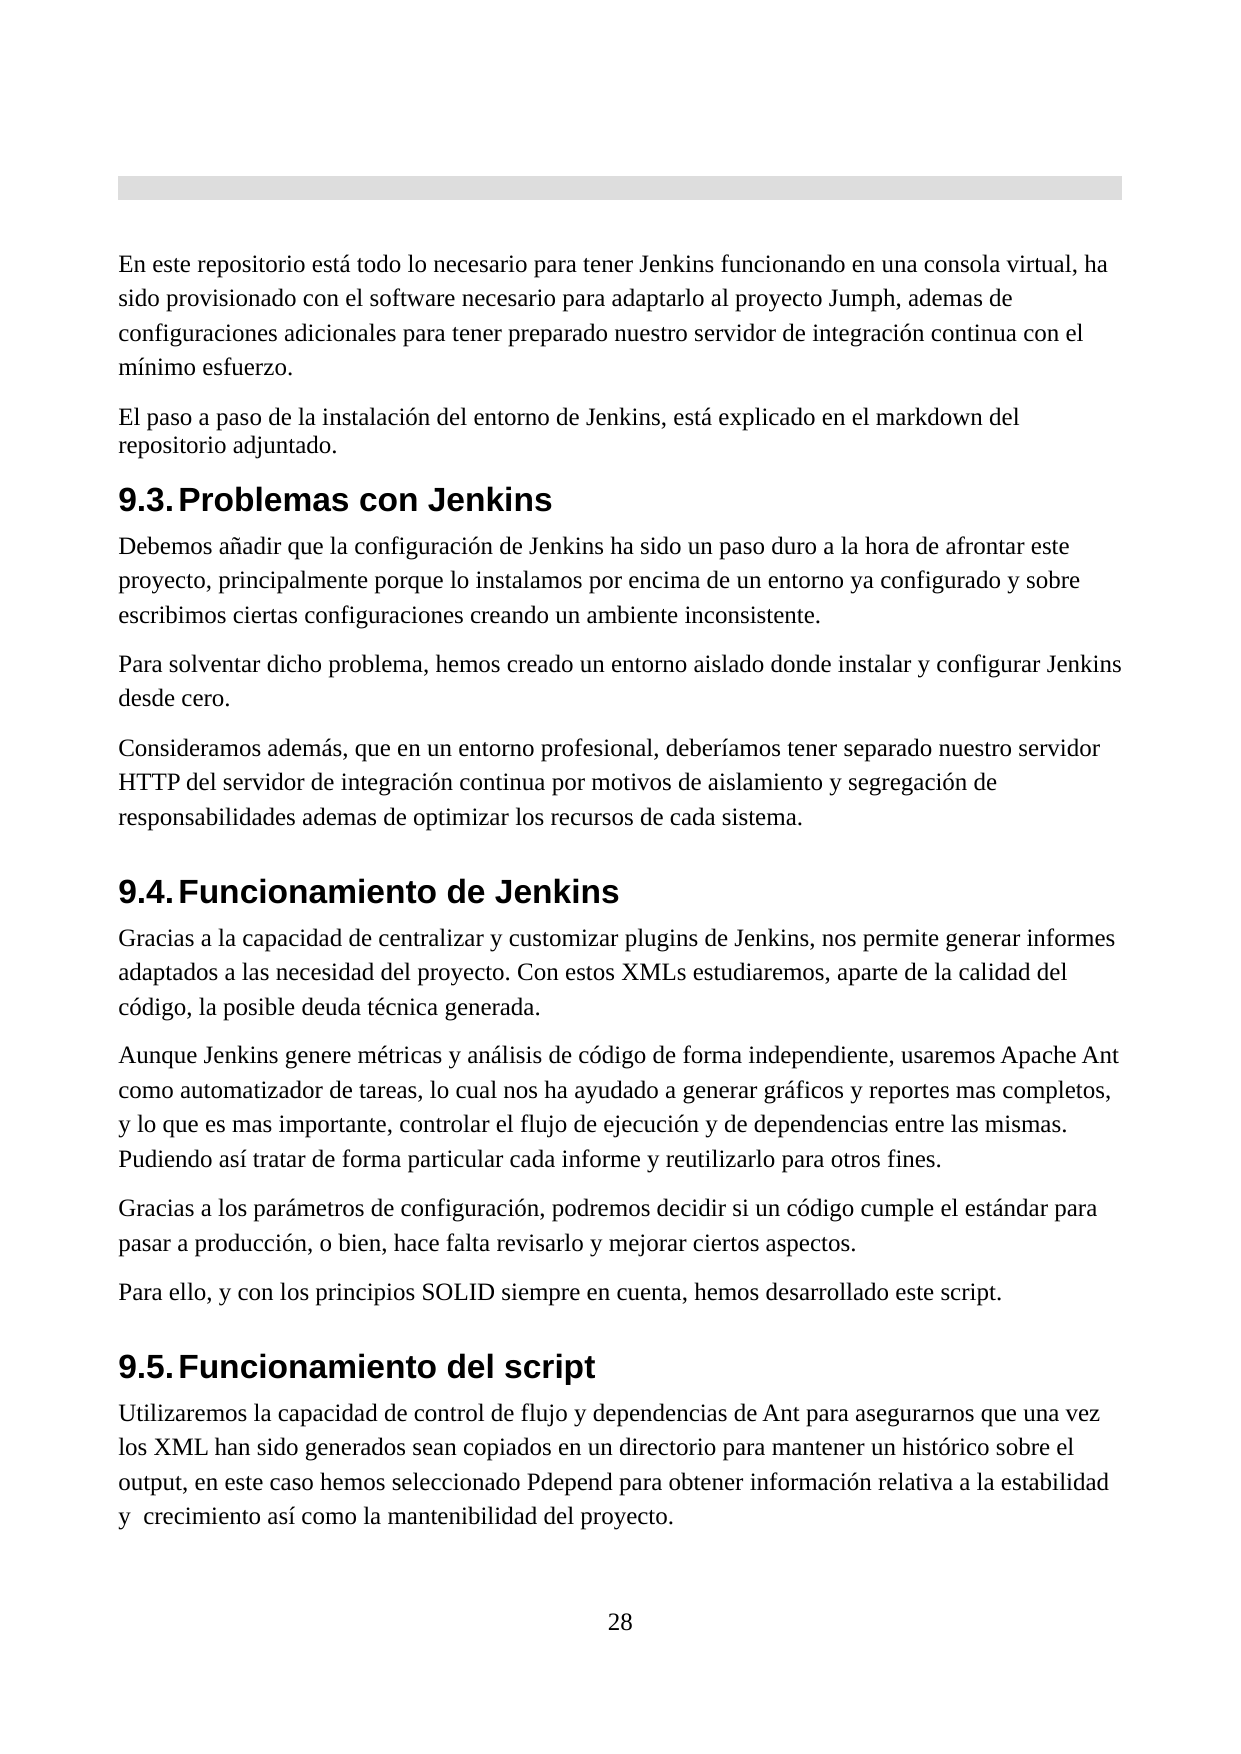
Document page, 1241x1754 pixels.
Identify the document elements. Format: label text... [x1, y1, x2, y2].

text Para ello, y con los principios SOLID siempre en cuenta, hemos desarrollado este script. [118, 1277, 1122, 1305]
text El paso a paso de la instalación del entorno de Jenkins, está explicado en el markdown del repositorio adjuntado. [118, 402, 1122, 459]
subtitle Funcionamiento del script [118, 1347, 1122, 1385]
subtitle Problemas con Jenkins [118, 480, 1122, 518]
text Consideramos además, que en un entorno profesional, deberíamos tener separado nuestro servidor HTTP del servidor de integración continua por motivos de aislamiento y segregación de responsabilidades ademas de optimizar los recursos de cada sistema. [118, 733, 1122, 830]
text En este repositorio está todo lo necesario para tener Jenkins funcionando en una consola virtual, ha sido provisionado con el software necesario para adaptarlo al proyecto Jumph, ademas de configuraciones adicionales para tener preparado nuestro servidor de integración continua con el mínimo esfuerzo. [118, 249, 1122, 381]
text Debemos añadir que la configuración de Jenkins ha sido un paso duro a la hora de afrontar este proyecto, principalmente porque lo instalamos por encima de un entorno ya configurado y sobre escribimos ciertas configuraciones creando un ambiente inconsistente. [118, 531, 1122, 629]
text Aunque Jenkins genere métricas y análisis de código de forma independiente, usaremos Apache Ant como automatizador de tareas, lo cual nos ha ayudado a generar gráficos y reportes mas completos, y lo que es mas importante, controlar el flujo de ejecución y de dependencias entre las mismas. Pudiendo así tratar de forma particular cada informe y reutilizarlo para otros fines. [118, 1041, 1122, 1173]
text Gracias a los parámetros de configuración, podremos decidir si un código cumple el estándar para pasar a producción, o bien, hace falta revisarlo y mejorar ciertos aspectos. [118, 1193, 1122, 1256]
subtitle Funcionamiento de Jenkins [118, 871, 1122, 910]
text Gracias a la capacidad de centralizar y customizar plugins de Jenkins, nos permite generar informes adaptados a las necesidad del proyecto. Con estos XMLs estudiaremos, aparte de la calidad del código, la posible deuda técnica generada. [118, 923, 1122, 1020]
text Para solventar dicho problema, hemos creado un entorno aislado donde instalar y configurar Jenkins desde cero. [118, 649, 1122, 712]
text Utilizaremos la capacidad de control de flujo y dependencias de Ant para asegurarnos que una vez los XML han sido generados sean copiados en un directorio para mantener un histórico sobre el output, en este caso hemos seleccionado Pdepend para obtener información relativa a la estabilidad y crecimiento así como la mantenibilidad del proyecto. [118, 1398, 1122, 1530]
